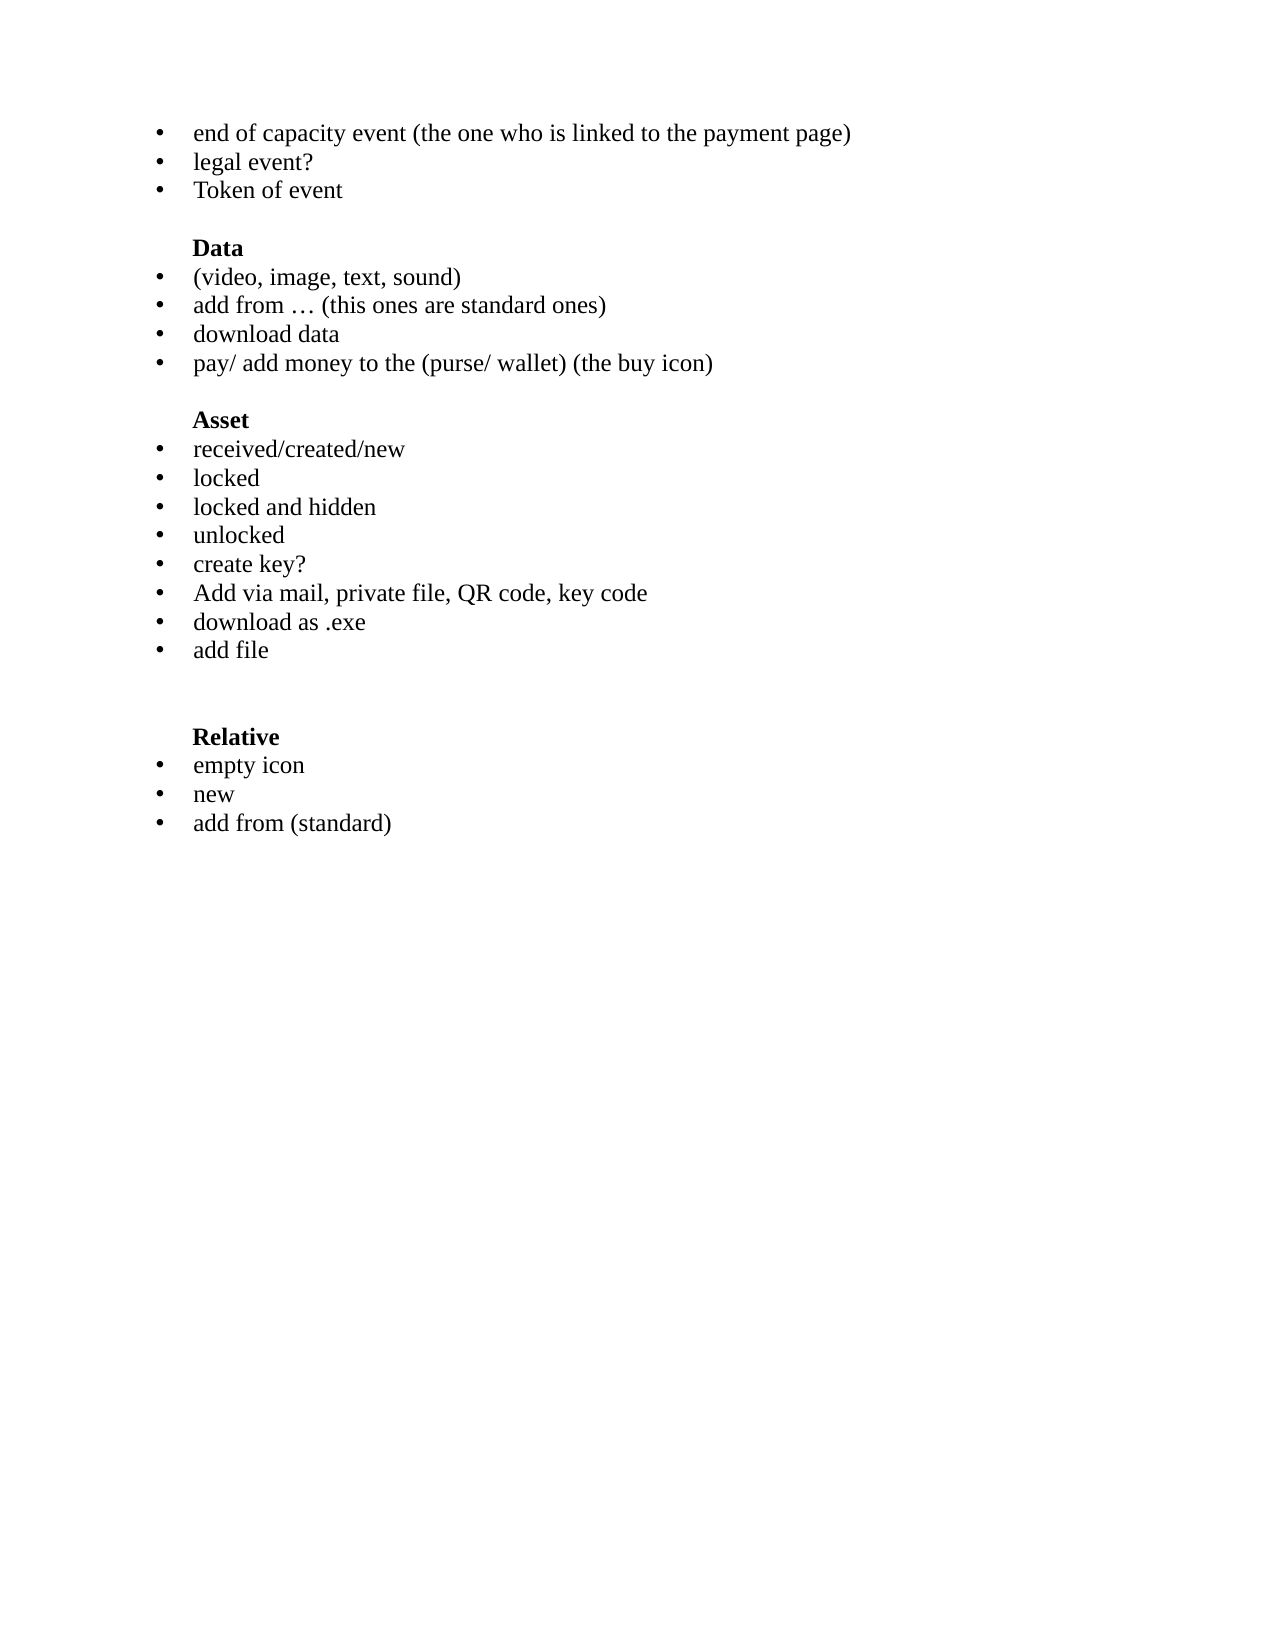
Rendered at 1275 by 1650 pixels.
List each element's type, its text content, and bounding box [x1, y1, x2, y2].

list locked and hidden [156, 492, 1157, 521]
list create key? [156, 549, 1157, 578]
list add from (standard) [156, 808, 1157, 837]
list unlocked [156, 521, 1157, 549]
list add from … (this ones are standard ones) [156, 291, 1157, 319]
list pay/ add money to the (purse/ wallet) (the buy icon) [156, 348, 1157, 377]
list Add via mail, private file, QR code, key code [156, 578, 1157, 607]
list download as .exe [156, 607, 1157, 636]
list (video, image, text, sound) [156, 262, 1157, 291]
text Relative [118, 722, 1157, 751]
list add file [156, 636, 1157, 664]
list Token of event [156, 176, 1157, 204]
text Asset [118, 406, 1157, 434]
text Data [118, 233, 1157, 262]
list download data [156, 319, 1157, 348]
list new [156, 779, 1157, 808]
list legal event? [156, 147, 1157, 176]
list locked [156, 463, 1157, 492]
list received/created/new [156, 434, 1157, 463]
list empty icon [156, 751, 1157, 779]
list end of capacity event (the one who is linked to the payment page) [156, 118, 1157, 147]
